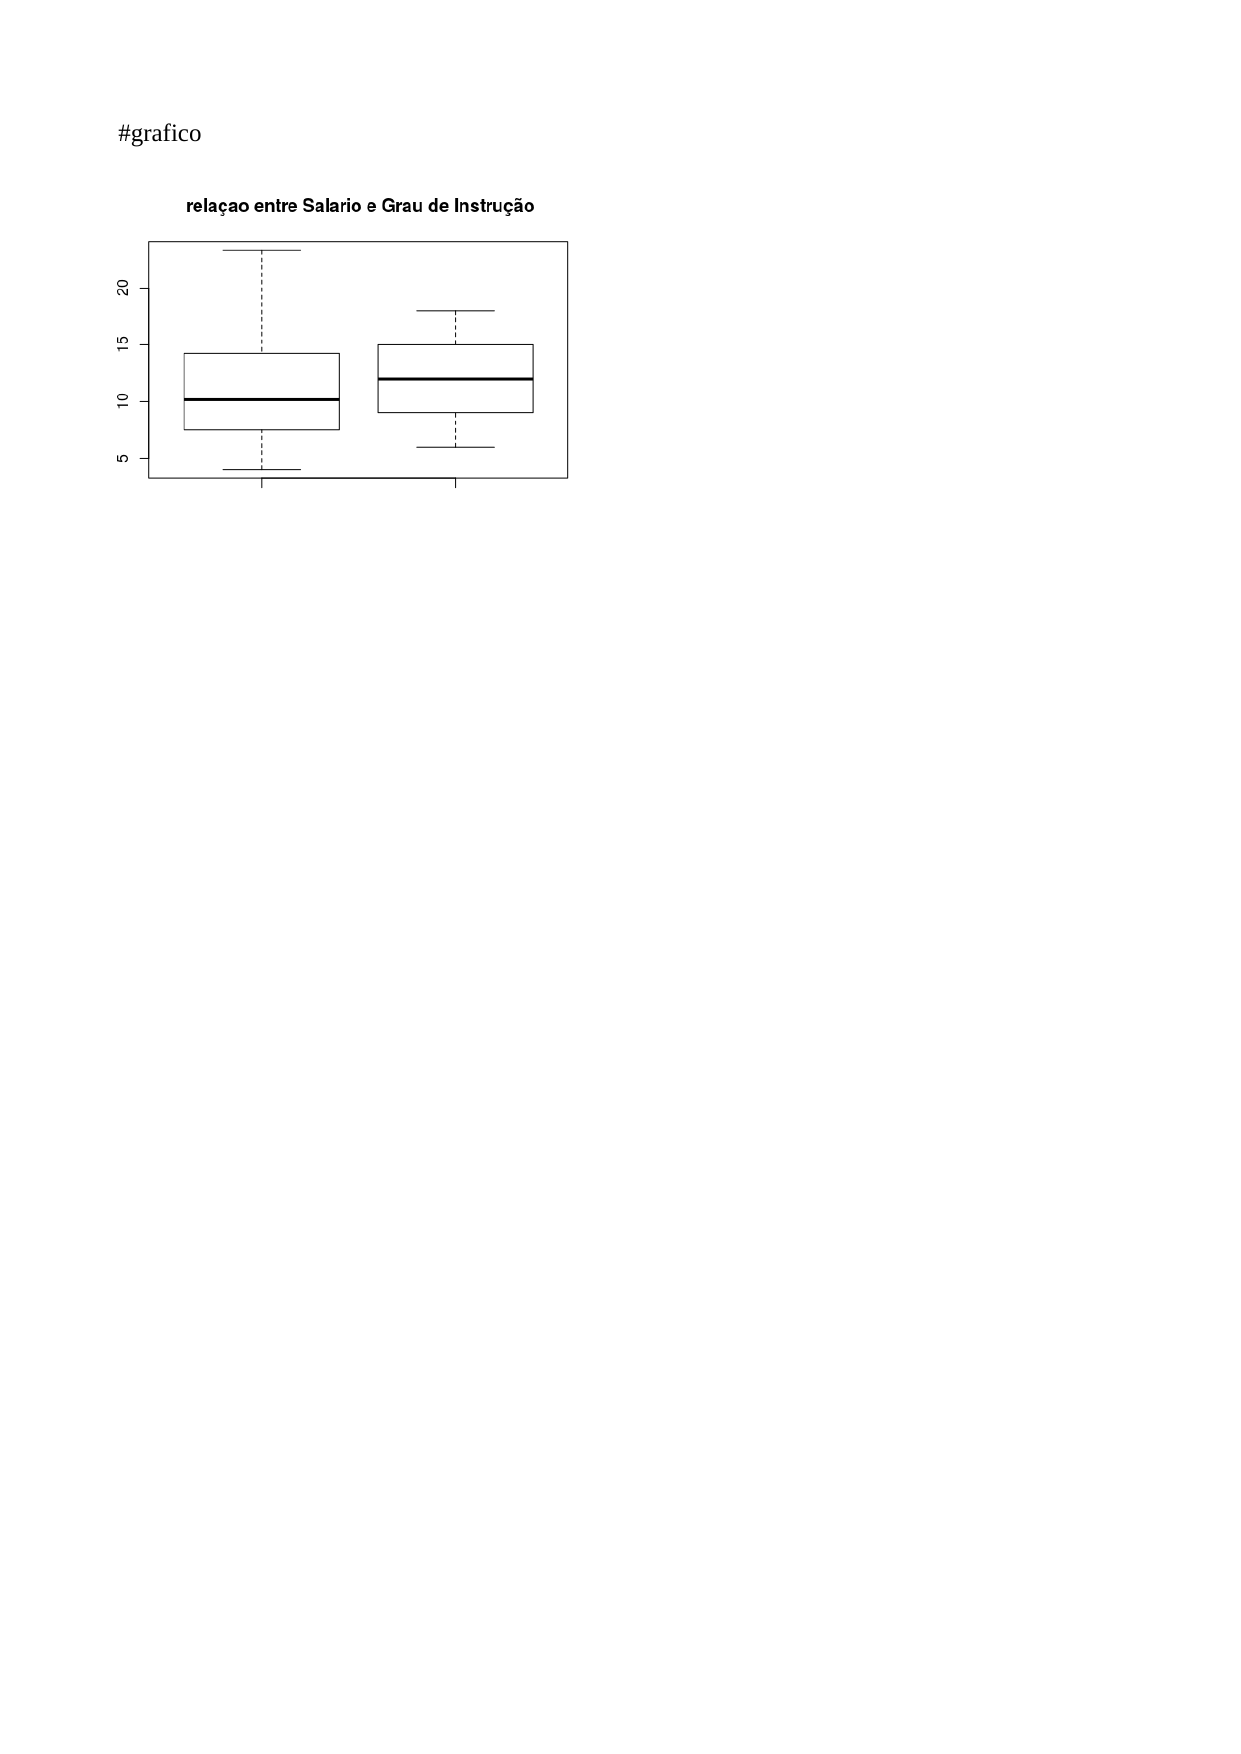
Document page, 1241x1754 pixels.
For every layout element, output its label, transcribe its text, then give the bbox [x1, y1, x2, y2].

text #grafico [118, 118, 1122, 147]
picture [92, 183, 580, 529]
